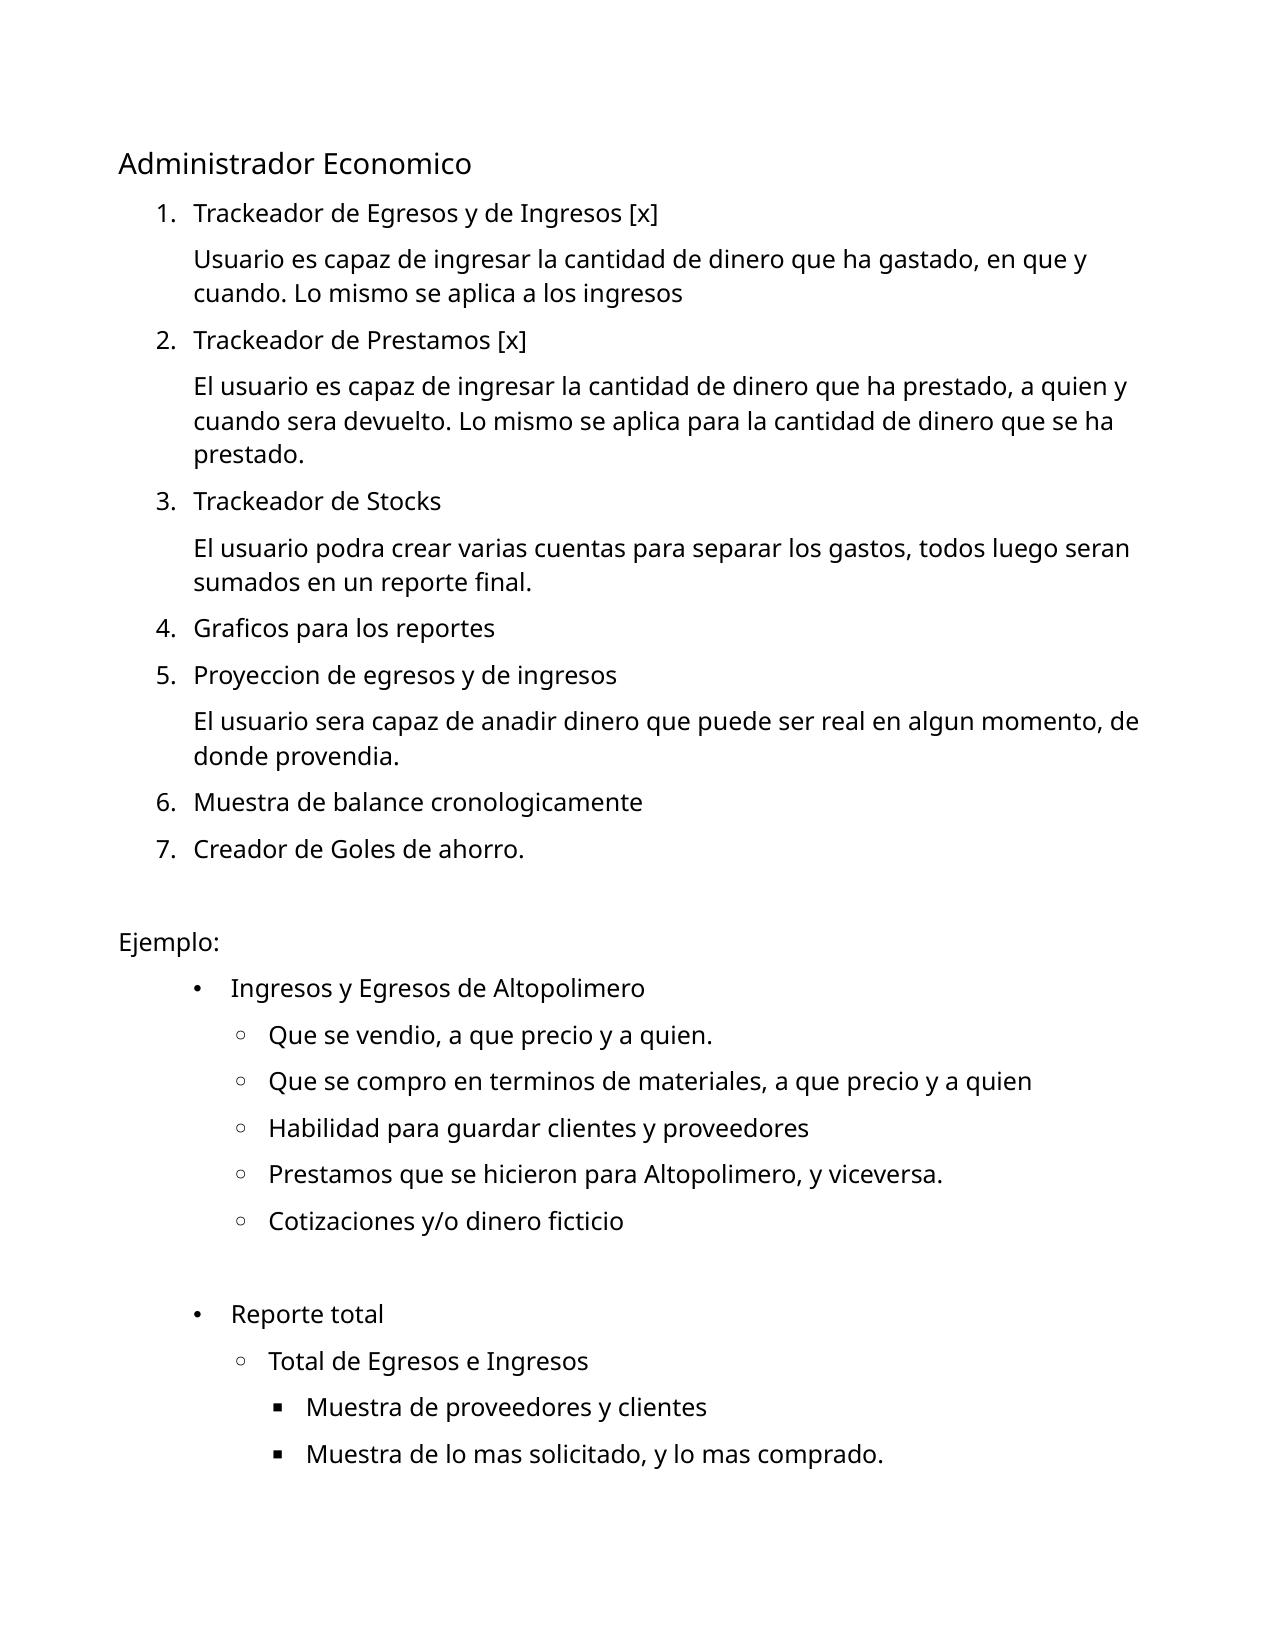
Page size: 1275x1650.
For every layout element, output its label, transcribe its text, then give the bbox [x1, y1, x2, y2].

list Total de Egresos e Ingresos [231, 1343, 1157, 1377]
list Que se vendio, a que precio y a quien. [231, 1017, 1157, 1052]
list Proyeccion de egresos y de ingresos [156, 657, 1157, 692]
list Ingresos y Egresos de Altopolimero [193, 971, 1157, 1005]
subtitle Administrador Economico [118, 143, 1157, 183]
list Usuario es capaz de ingresar la cantidad de dinero que ha gastado, en que y cuando. Lo mismo se aplica a los ingresos [156, 242, 1157, 310]
list Muestra de lo mas solicitado, y lo mas comprado. [268, 1437, 1157, 1471]
list Trackeador de Egresos y de Ingresos [x] [156, 195, 1157, 229]
list El usuario es capaz de ingresar la cantidad de dinero que ha prestado, a quien y cuando sera devuelto. Lo mismo se aplica para la cantidad de dinero que se ha prestado. [156, 369, 1157, 471]
text Ejemplo: [118, 924, 1157, 958]
list Trackeador de Stocks [156, 484, 1157, 518]
list El usuario podra crear varias cuentas para separar los gastos, todos luego seran sumados en un reporte final. [156, 530, 1157, 598]
list Muestra de proveedores y clientes [268, 1390, 1157, 1424]
list Muestra de balance cronologicamente [156, 785, 1157, 819]
list Habilidad para guardar clientes y proveedores [231, 1111, 1157, 1145]
list Que se compro en terminos de materiales, a que precio y a quien [231, 1064, 1157, 1098]
list Graficos para los reportes [156, 611, 1157, 645]
list Creador de Goles de ahorro. [156, 831, 1157, 865]
list El usuario sera capaz de anadir dinero que puede ser real en algun momento, de donde provendia. [156, 704, 1157, 772]
list Reporte total [193, 1297, 1157, 1331]
list Prestamos que se hicieron para Altopolimero, y viceversa. [231, 1157, 1157, 1191]
list Trackeador de Prestamos [x] [156, 322, 1157, 357]
list Cotizaciones y/o dinero ficticio [231, 1204, 1157, 1238]
